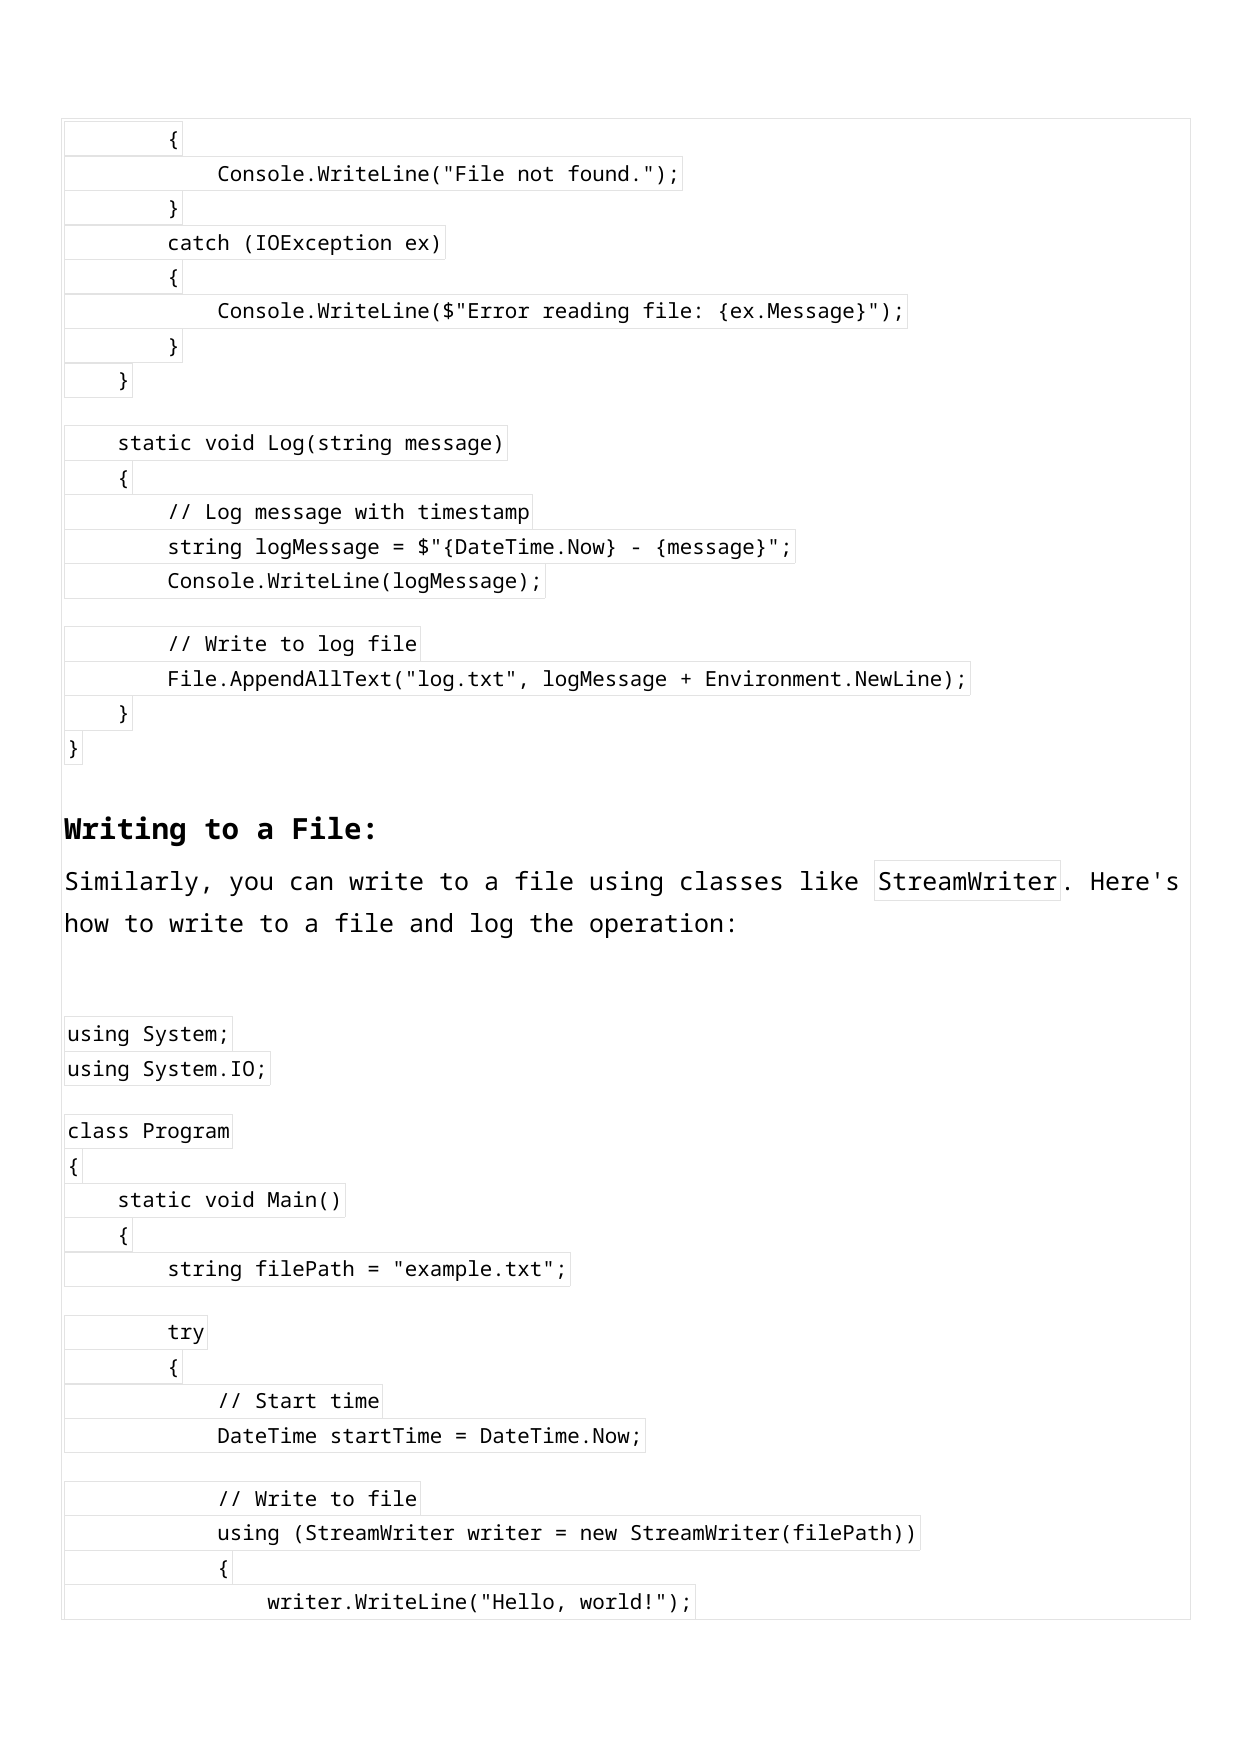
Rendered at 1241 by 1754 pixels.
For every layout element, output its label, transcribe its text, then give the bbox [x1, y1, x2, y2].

text string filePath = "example.txt"; [133, 1248, 1190, 1286]
text } [65, 696, 132, 727]
text Console.WriteLine("File not found."); [65, 157, 682, 187]
text string logMessage = $"{DateTime.Now} - {message}"; [533, 526, 1190, 560]
text Console.WriteLine($"Error reading file: {ex.Message}"); [183, 291, 1190, 325]
text using (StreamWriter writer = new StreamWriter(filePath)) [421, 1512, 1190, 1547]
text using System; [62, 1013, 1190, 1048]
text [183, 325, 1190, 359]
text } [65, 191, 182, 222]
text { [65, 461, 132, 491]
text [183, 1346, 1190, 1380]
text // Write to log file [62, 623, 1190, 658]
text DateTime startTime = DateTime.Now; [383, 1415, 1190, 1452]
text [83, 727, 1190, 764]
text [133, 692, 1190, 727]
text class Program [62, 1111, 1190, 1145]
text // Write to file [62, 1478, 1190, 1512]
text using (StreamWriter writer = new StreamWriter(filePath)) [65, 1516, 920, 1547]
text { [62, 119, 1190, 153]
text [83, 1145, 1190, 1179]
text [133, 359, 1190, 397]
text { [65, 1149, 82, 1179]
text writer.WriteLine("Hello, world!"); [65, 1585, 695, 1619]
text string logMessage = $"{DateTime.Now} - {message}"; [65, 530, 795, 560]
text } [65, 364, 132, 397]
text try [62, 1311, 1190, 1346]
text { [65, 1218, 132, 1248]
text // Log message with timestamp [133, 491, 1190, 526]
text // Start time [65, 1385, 382, 1415]
text Console.WriteLine($"Error reading file: {ex.Message}"); [65, 295, 907, 325]
text } [65, 329, 182, 359]
text writer.WriteLine("Hello, world!"); [233, 1581, 1190, 1619]
text catch (IOException ex) [183, 222, 1190, 256]
text [546, 560, 1190, 598]
text [183, 256, 1190, 291]
text static void Main() [83, 1179, 1190, 1214]
text using System.IO; [65, 1052, 270, 1085]
text Similarly, you can write to a file using classes like StreamWriter. Here's how to write to a file and log the operation: [62, 857, 1190, 940]
text File.AppendAllText("log.txt", logMessage + Environment.NewLine); [421, 658, 1190, 692]
text Console.WriteLine(logMessage); [65, 564, 545, 598]
text string filePath = "example.txt"; [65, 1253, 570, 1286]
text { [65, 260, 182, 291]
text DateTime startTime = DateTime.Now; [65, 1419, 645, 1452]
text using System.IO; [233, 1048, 1190, 1085]
text [233, 1547, 1190, 1581]
text { [65, 1350, 182, 1380]
text static void Main() [65, 1184, 345, 1214]
text [133, 457, 1190, 491]
subtitle Writing to a File: [62, 805, 1190, 848]
text catch (IOException ex) [65, 226, 445, 256]
text Console.WriteLine("File not found."); [183, 153, 1190, 187]
text // Start time [183, 1380, 1190, 1415]
text // Log message with timestamp [65, 495, 532, 526]
text [183, 187, 1190, 222]
text static void Log(string message) [62, 422, 1190, 457]
text { [65, 1551, 232, 1581]
text [133, 1214, 1190, 1248]
text File.AppendAllText("log.txt", logMessage + Environment.NewLine); [65, 662, 970, 692]
text } [65, 731, 82, 764]
